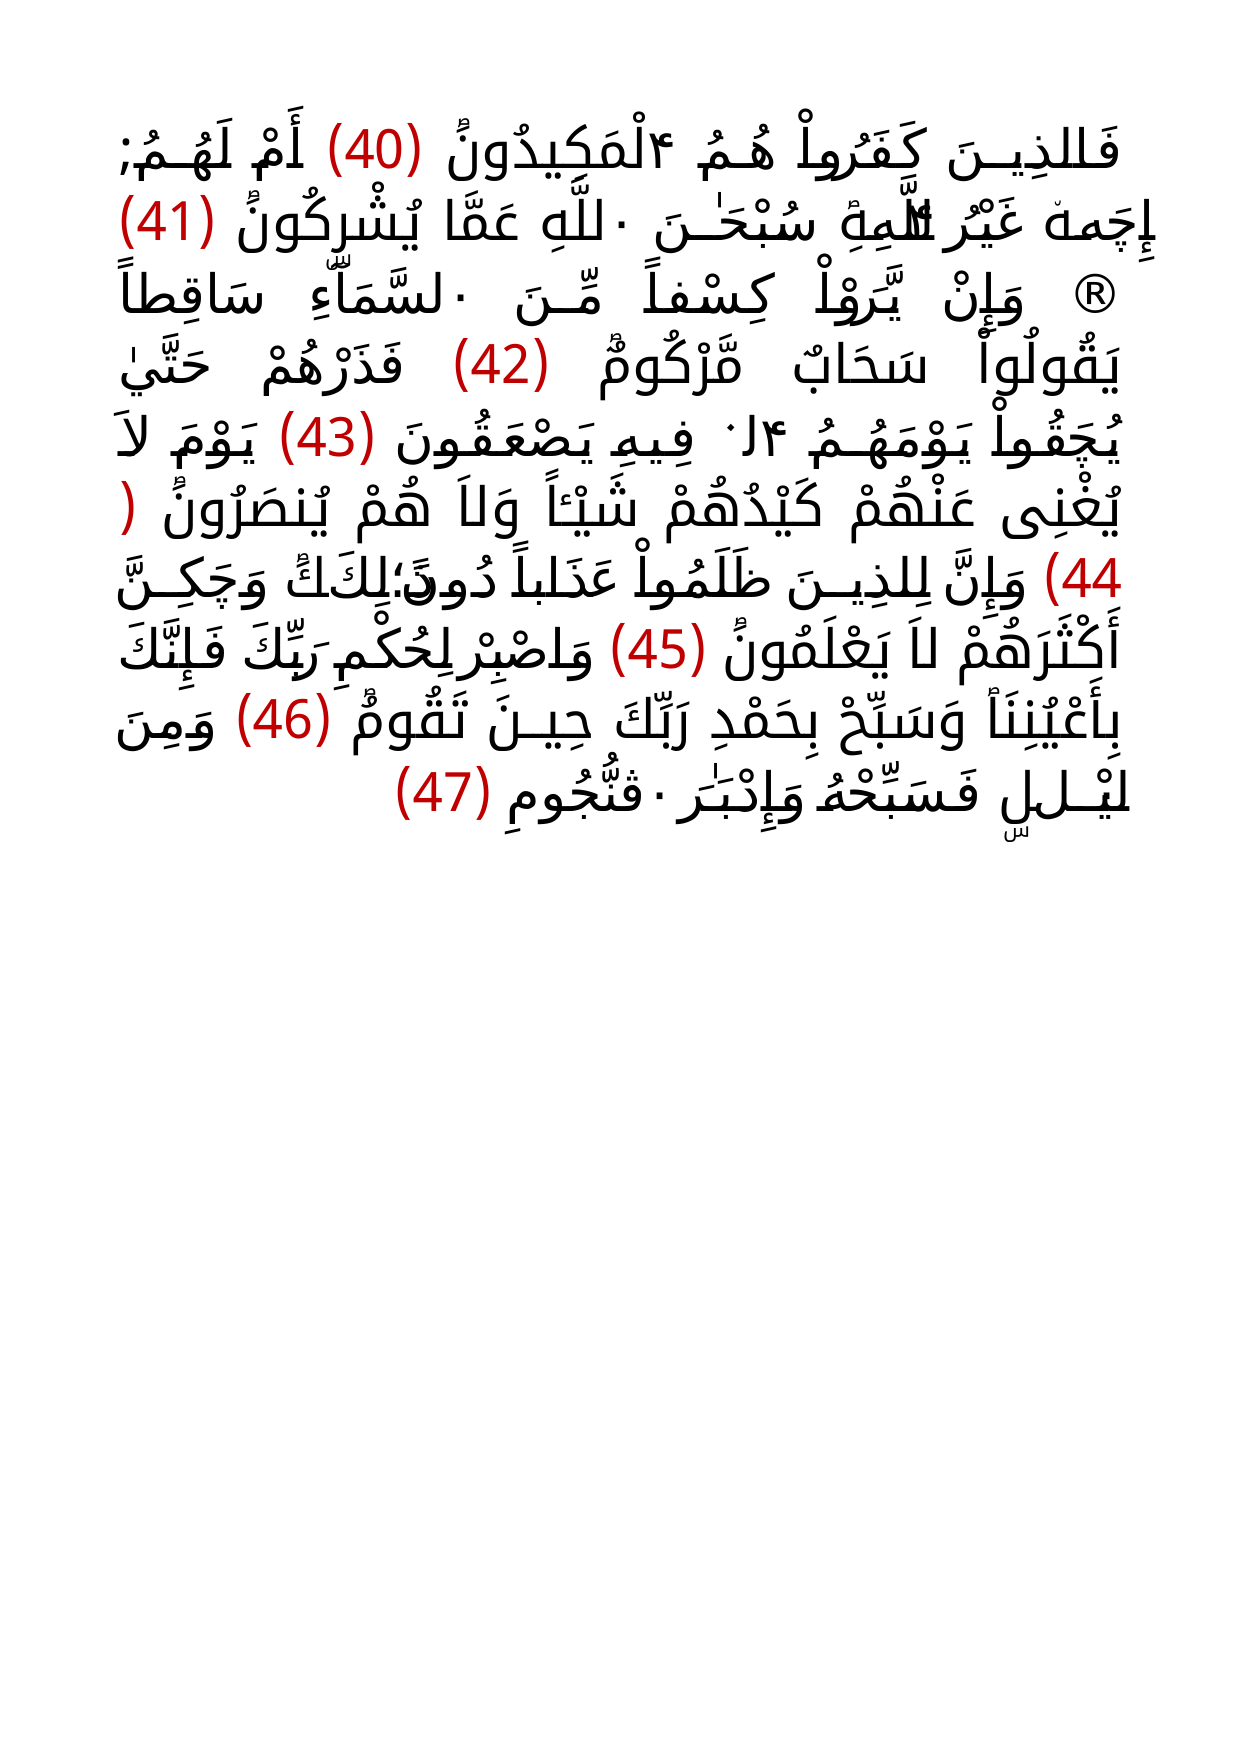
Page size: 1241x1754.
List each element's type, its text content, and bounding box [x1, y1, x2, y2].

text أَلَتْنَـٰهُم مِّــنْ عَمَلِهِم مِّــن شَيْءٍؐ كُــلُّ èمْــرۣئٙ بِمَا كَسَــبَ رَهِينٌؐ (19) وَأَمْدَدْنَـٰهُم بِفَـٰكِهَةٍ وَلَحْمٍ مِّمَّا يَشْتَهُونَ (20) يَتَنَـٰزَعُونَ فِيهَا كَأْساً لاَّ لَغْوٌ فِيهَا وَلاَ تَاثِيمٌؐ (21) © وَيَطُوفُ عَلَيْهِمْ غِلْمَانٌ لَّهُمْ كَأَنَّهُمْ لُؤْلُؤٌ مَّكْنُونٌؐ (22) وَأَقْبَلَ بَعْضُهُمْ عَلَيٰ بَعْضٍ يَتَسَآءَلُونَؐ (23) قَالُوٓاْ إِنَّا كُنَّا قَبْـلُ فِىٓ أَهْلِنَا مُشْفِقِينَ (24) فَمَــنَّ ۰للَّهُ عَلَيْنَا وَوَقۭيٰنَا عَذَابَ ۰لسَّمُومِؐ (25) إِنَّا كُنَّا مِن قَبْــلُ نَدْعُوهُ أَنَّهُ„ هُوَ ۰لْبَرُّ ۴لرَّحِيمُؐ (26) فَذَكِّرْ فَمَآ أَنتَ بِنِعْمَتِ رَبِّــكَ بِكَاهِنٍ وَلاَ مَجْنُونٖؐ (27) اَمْ يَقُولُونَ شَاعِرٌ نَّتَرَبَّـصُ بِهِ” رَيْبَ ۰لْمَنُونِؐ (28) قُلْ تَرَبَّصُواْؐ فَإِنِّى مَعَكُم مِّــنَ ۰لْمُتَرَبِّصِينَؐ (29) أَمْ تَامُرُهُمُ; أَحْچَمُهُم بِهَـٰذَآ أَمْ هُمْ قَوْمٌ طَاغُونَؐ (30) أَمْ يَقُولُونَ تَقَوَّلَهُؐ, بَـل لاَّ يُومِنُونَؐ (31) فَلْيَاتُواْ بِحَدِيثٍ مِّثْلِهِ“ إِن كَانُواْ صَـٰدِقِينَؐ (32) أَمْ خُلِقُواْ مِــنْ غَيْرۣ شَيْءٖ اَمْ هُمُ ۴لْخَـٰلِقُونَؐ (33) أَمْ خَلَقُواْ ۴لسَّمَـٰوَ؛تِ وَالاَرْضَؐ بَل لاَّ يُوقِنُونَؐ (34) أَمْ عِندَهُمْ خَزَآئِنُ رَبِّكَ أَمْ هُمُ ۴لْمُصَيْطِرُونَؐ (35) أَمْ لَهُمْ سُلَّمٌ يَسْتَمِعُونَ فِيهِؐ فَلْيَاتِ مُسْتَمِعُهُم بِسُلْطَـٰنٍ مُّبِينٖؐ (36) اَمْ لَهُ ۴لْبَنَـٰتُ وَلَكُمُ ۴لْبَنُونَؐ (37) أَمْ تَسْـَٔلُهُمُ; أَجْراً فَهُم مِّــن مَّغْرَمٍ مُّثْقَلُونَؐ (38) أَمْ عِندَهُمُ ۴لْغَيْبُ فَهُمْ يَكْتُبُونَؐ (39) أَمْ يُرۣيدُونَ كَيْداًؐ فَالذِيــنَ كَفَرُواْ هُمُ ۴لْمَكِيدُونَؐ (40) أَمْ لَهُمُ; إِچَه٘ غَيْرُ ۴للَّهِؐ سُبْحَـٰــنَ ۰للَّهِ عَمَّا يُشْرۣكُونَؐ (41) ® وَإِنْ يَّرَوْاْ كِسْفاً مِّــنَ ۰لسَّمَآءِ سَاقِطاً يَقُولُواْ سَحَابٌ مَّرْكُومٌؐ (42) فَذَرْهُمْ حَتَّيٰ يُچَقُواْ يَوْمَهُمُ ۴ﻟ﮲ فِيهِ يَصْعَقُونَ (43) يَوْمَ لاَ يُغْنِى عَنْهُمْ كَيْدُهُمْ شَيْـٔاً وَلاَ هُمْ يُنصَرُونَؐ (44) وَإِنَّ لِلذِيــنَ ظَلَمُواْ عَذَاباً دُونَ ذَ؛لِكَؐ وَچَكِــنَّ أَكْثَرَهُمْ لاَ يَعْلَمُونَؐ (45) وَاصْبِرْ لِحُكْمِ رَبِّكَ فَإِنَّكَ بِأَعْيُنِنَاؐ وَسَبِّحْ بِحَمْدِ رَبِّكَ حِيــنَ تَقُومُؐ (46) وَمِنَ ۰ليْــلۣ فَسَبِّحْهُ وَإِدْبَـٰرَ ۰ڤنُّجُومِ (47) [118, 118, 1122, 833]
